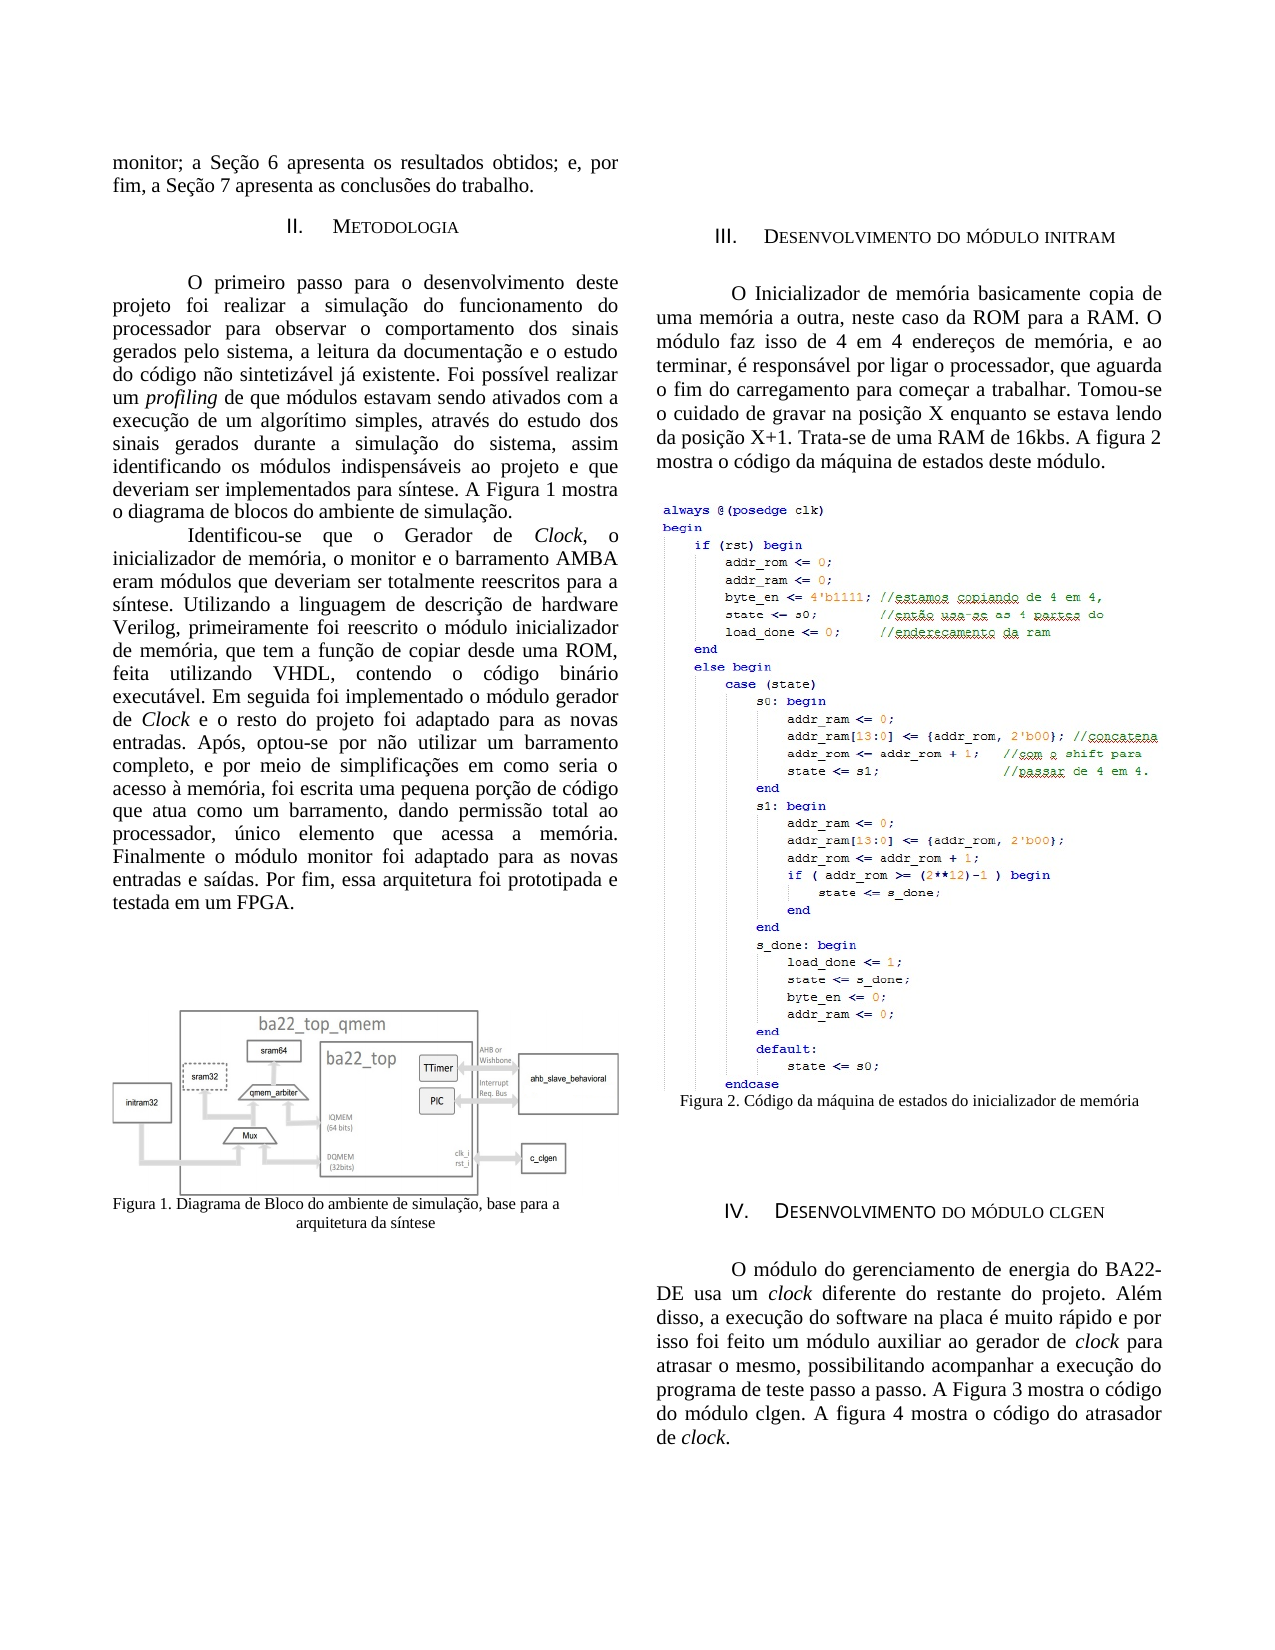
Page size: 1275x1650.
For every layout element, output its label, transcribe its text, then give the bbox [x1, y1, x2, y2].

text O Inicializador de memória basicamente copia de uma memória a outra, neste caso da ROM para a RAM. O módulo faz isso de 4 em 4 endereços de memória, e ao terminar, é responsável por ligar o processador, que aguarda o fim do carregamento para começar a trabalhar. Tomou-se o cuidado de gravar na posição X enquanto se estava lendo da posição X+1. Trata-se de uma RAM de 16kbs. A figura 2 mostra o código da máquina de estados deste módulo. [656, 281, 1162, 473]
text Identificou-se que o Gerador de Clock, o inicializador de memória, o monitor e o barramento AMBA eram módulos que deveriam ser totalmente reescritos para a síntese. Utilizando a linguagem de descrição de hardware Verilog, primeiramente foi reescrito o módulo inicializador de memória, que tem a função de copiar desde uma ROM, feita utilizando VHDL, contendo o código binário executável. Em seguida foi implementado o módulo gerador de Clock e o resto do projeto foi adaptado para as novas entradas. Após, optou-se por não utilizar um barramento completo, e por meio de simplificações em como seria o acesso à memória, foi escrita uma pequena porção de código que atua como um barramento, dando permissão total ao processador, único elemento que acessa a memória. Finalmente o módulo monitor foi adaptado para as novas entradas e saídas. Por fim, essa arquitetura foi prototipada e testada em um FPGA. [112, 523, 619, 914]
text monitor; a Seção 6 apresenta os resultados obtidos; e, por fim, a Seção 7 apresenta as conclusões do trabalho. [112, 150, 619, 197]
text O primeiro passo para o desenvolvimento deste projeto foi realizar a simulação do funcionamento do processador para observar o comportamento dos sinais gerados pelo sistema, a leitura da documentação e o estudo do código não sintetizável já existente. Foi possível realizar um profiling de que módulos estavam sendo ativados com a execução de um algorítimo simples, através do estudo dos sinais gerados durante a simulação do sistema, assim identificando os módulos indispensáveis ao projeto e que deveriam ser implementados para síntese. A Figura 1 mostra o diagrama de blocos do ambiente de simulação. [112, 270, 619, 523]
subtitle Desenvolvimento do módulo clgen [656, 1196, 1162, 1224]
text O módulo do gerenciamento de energia do BA22-DE usa um clock diferente do restante do projeto. Além disso, a execução do software na placa é muito rápido e por isso foi feito um módulo auxiliar ao gerador de clock para atrasar o mesmo, possibilitando acompanhar a execução do programa de teste passo a passo. A Figura 3 mostra o código do módulo clgen. A figura 4 mostra o código do atrasador de clock. [656, 1257, 1162, 1449]
subtitle Metodologia [112, 214, 619, 238]
subtitle Desenvolvimento do módulo initram [656, 224, 1162, 248]
text Figura 1. Diagrama de Bloco do ambiente de simulação, base para a arquitetura da síntese [112, 1196, 619, 1232]
picture [657, 503, 1164, 1091]
list Figura 2. Código da máquina de estados do inicializador de memória [656, 506, 1162, 1110]
